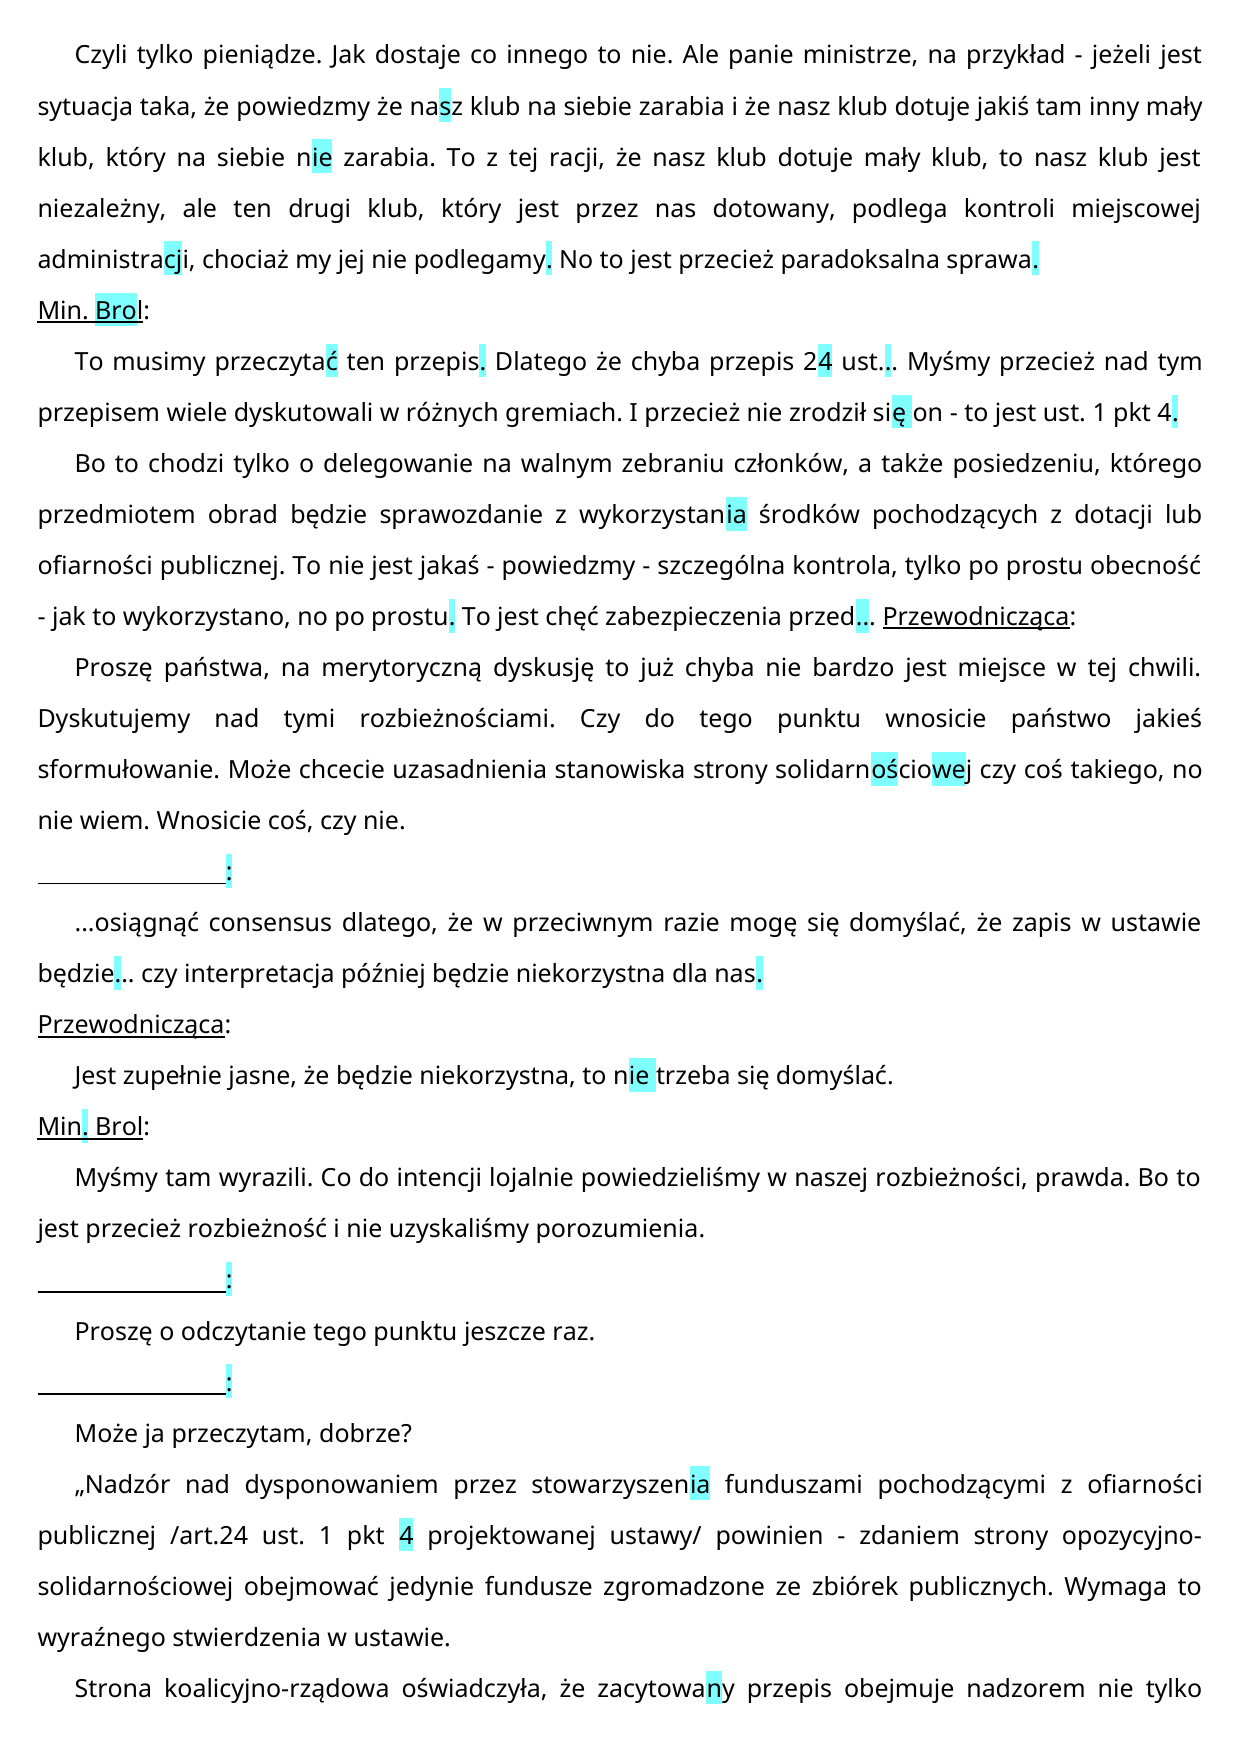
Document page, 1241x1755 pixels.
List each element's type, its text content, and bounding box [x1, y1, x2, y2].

text Czyli tylko pieniądze. Jak dostaje co innego to nie. Ale panie ministrze, na przykład - jeżeli jest sytuacja taka, że powiedzmy że nasz klub na siebie zarabia i że nasz klub dotuje jakiś tam inny mały klub, który na siebie nie zarabia. To z tej racji, że nasz klub dotuje mały klub, to nasz klub jest niezależny, ale ten drugi klub, który jest przez nas dotowany, podlega kontroli miejscowej administracji, chociaż my jej nie podlegamy. No to jest przecież paradoksalna sprawa. [37, 37, 1203, 275]
text Przewodnicząca: [37, 1007, 1203, 1041]
text Min. Brol: [37, 292, 1203, 326]
text : [37, 854, 1203, 888]
text ...osiągnąć consensus dlatego, że w przeciwnym razie mogę się domyślać, że zapis w ustawie będzie... czy interpretacja później będzie niekorzystna dla nas. [37, 905, 1203, 990]
text : [37, 1364, 1203, 1398]
text Proszę o odczytanie tego punktu jeszcze raz. [37, 1313, 1203, 1347]
text Jest zupełnie jasne, że będzie niekorzystna, to nie trzeba się domyślać. [37, 1058, 1203, 1092]
text To musimy przeczytać ten przepis. Dlatego że chyba przepis 24 ust... Myśmy przecież nad tym przepisem wiele dyskutowali w różnych gremiach. I przecież nie zrodził się on - to jest ust. 1 pkt 4. [37, 343, 1203, 428]
text „Nadzór nad dysponowaniem przez stowarzyszenia funduszami pochodzącymi z ofiarności publicznej /art.24 ust. 1 pkt 4 projektowanej ustawy/ powinien - zdaniem strony opozycyjno-solidarnościowej obejmować jedynie fundusze zgromadzone ze zbiórek publicznych. Wymaga to wyraźnego stwierdzenia w ustawie. [37, 1466, 1203, 1653]
text Bo to chodzi tylko o delegowanie na walnym zebraniu członków, a także posiedzeniu, którego przedmiotem obrad będzie sprawozdanie z wykorzystania środków pochodzących z dotacji lub ofiarności publicznej. To nie jest jakaś - powiedzmy - szczególna kontrola, tylko po prostu obecność - jak to wykorzystano, no po prostu. To jest chęć zabezpieczenia przed... Przewodnicząca: [37, 446, 1203, 633]
text Myśmy tam wyrazili. Co do intencji lojalnie powiedzieliśmy w naszej rozbieżności, prawda. Bo to jest przecież rozbieżność i nie uzyskaliśmy porozumienia. [37, 1160, 1203, 1245]
text Min. Brol: [37, 1109, 1203, 1143]
text Proszę państwa, na merytoryczną dyskusję to już chyba nie bardzo jest miejsce w tej chwili. Dyskutujemy nad tymi rozbieżnościami. Czy do tego punktu wnosicie państwo jakieś sformułowanie. Może chcecie uzasadnienia stanowiska strony solidarnościowej czy coś takiego, no nie wiem. Wnosicie coś, czy nie. [37, 650, 1203, 837]
text Może ja przeczytam, dobrze? [37, 1415, 1203, 1449]
text : [37, 1262, 1203, 1296]
text Strona koalicyjno-rządowa oświadczyła, że zacytowany przepis obejmuje nadzorem nie tylko [37, 1671, 1203, 1704]
